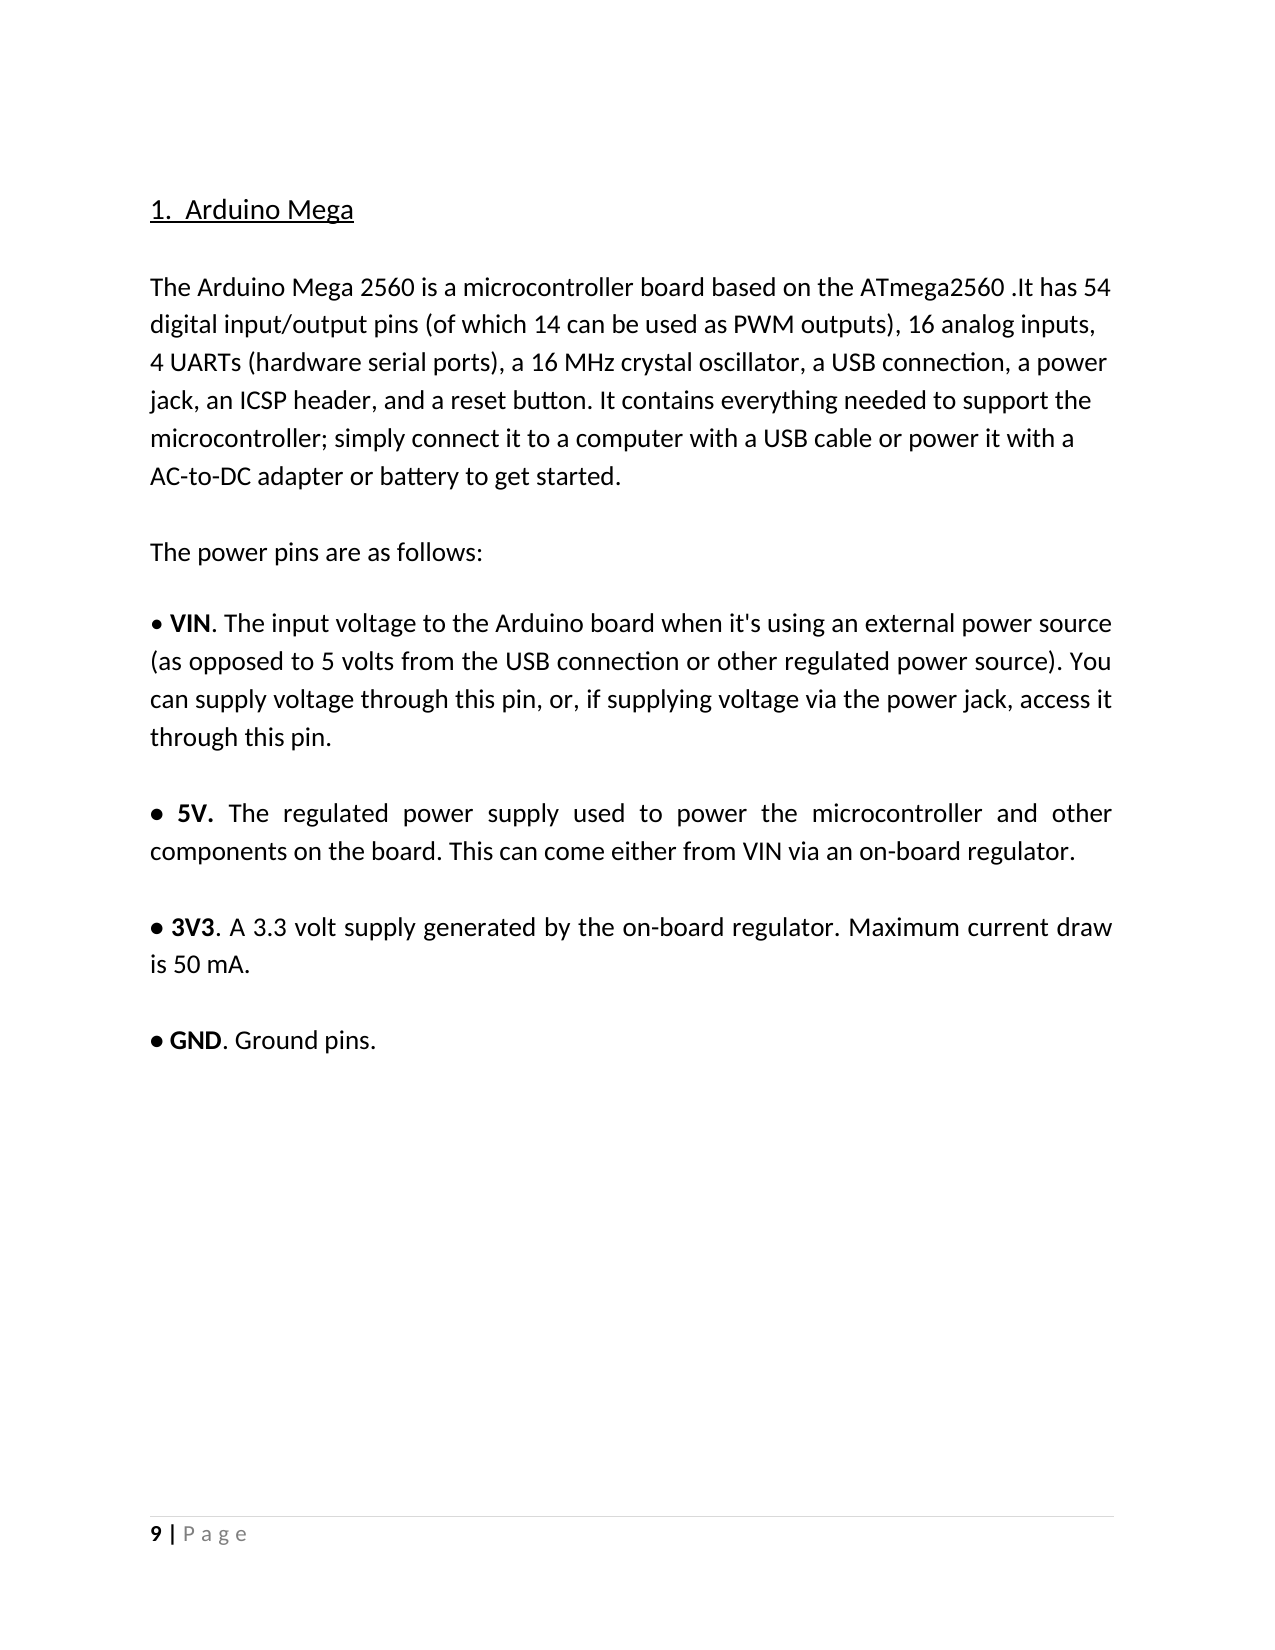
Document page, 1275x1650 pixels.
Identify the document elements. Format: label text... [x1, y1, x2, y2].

text The power pins are as follows: [150, 535, 1114, 568]
list • 5V. The regulated power supply used to power the microcontroller and other components on the board. This can come either from VIN via an on-board regulator. [150, 796, 1114, 867]
list • VIN. The input voltage to the Arduino board when it's using an external power source (as opposed to 5 volts from the USB connection or other regulated power source). You can supply voltage through this pin, or, if supplying voltage via the power jack, access it through this pin. [150, 606, 1114, 753]
list 1. Arduino Mega [150, 191, 1114, 227]
list • GND. Ground pins. [150, 1023, 1114, 1057]
list • 3V3. A 3.3 volt supply generated by the on-board regulator. Maximum current draw is 50 mA. [150, 910, 1114, 981]
list The Arduino Mega 2560 is a microcontroller board based on the ATmega2560 .It has 54 digital input/output pins (of which 14 can be used as PWM outputs), 16 analog inputs, 4 UARTs (hardware serial ports), a 16 MHz crystal oscillator, a USB connection, a power jack, an ICSP header, and a reset button. It contains everything needed to support the microcontroller; simply connect it to a computer with a USB cable or power it with a AC-to-DC adapter or battery to get started. [150, 270, 1114, 492]
